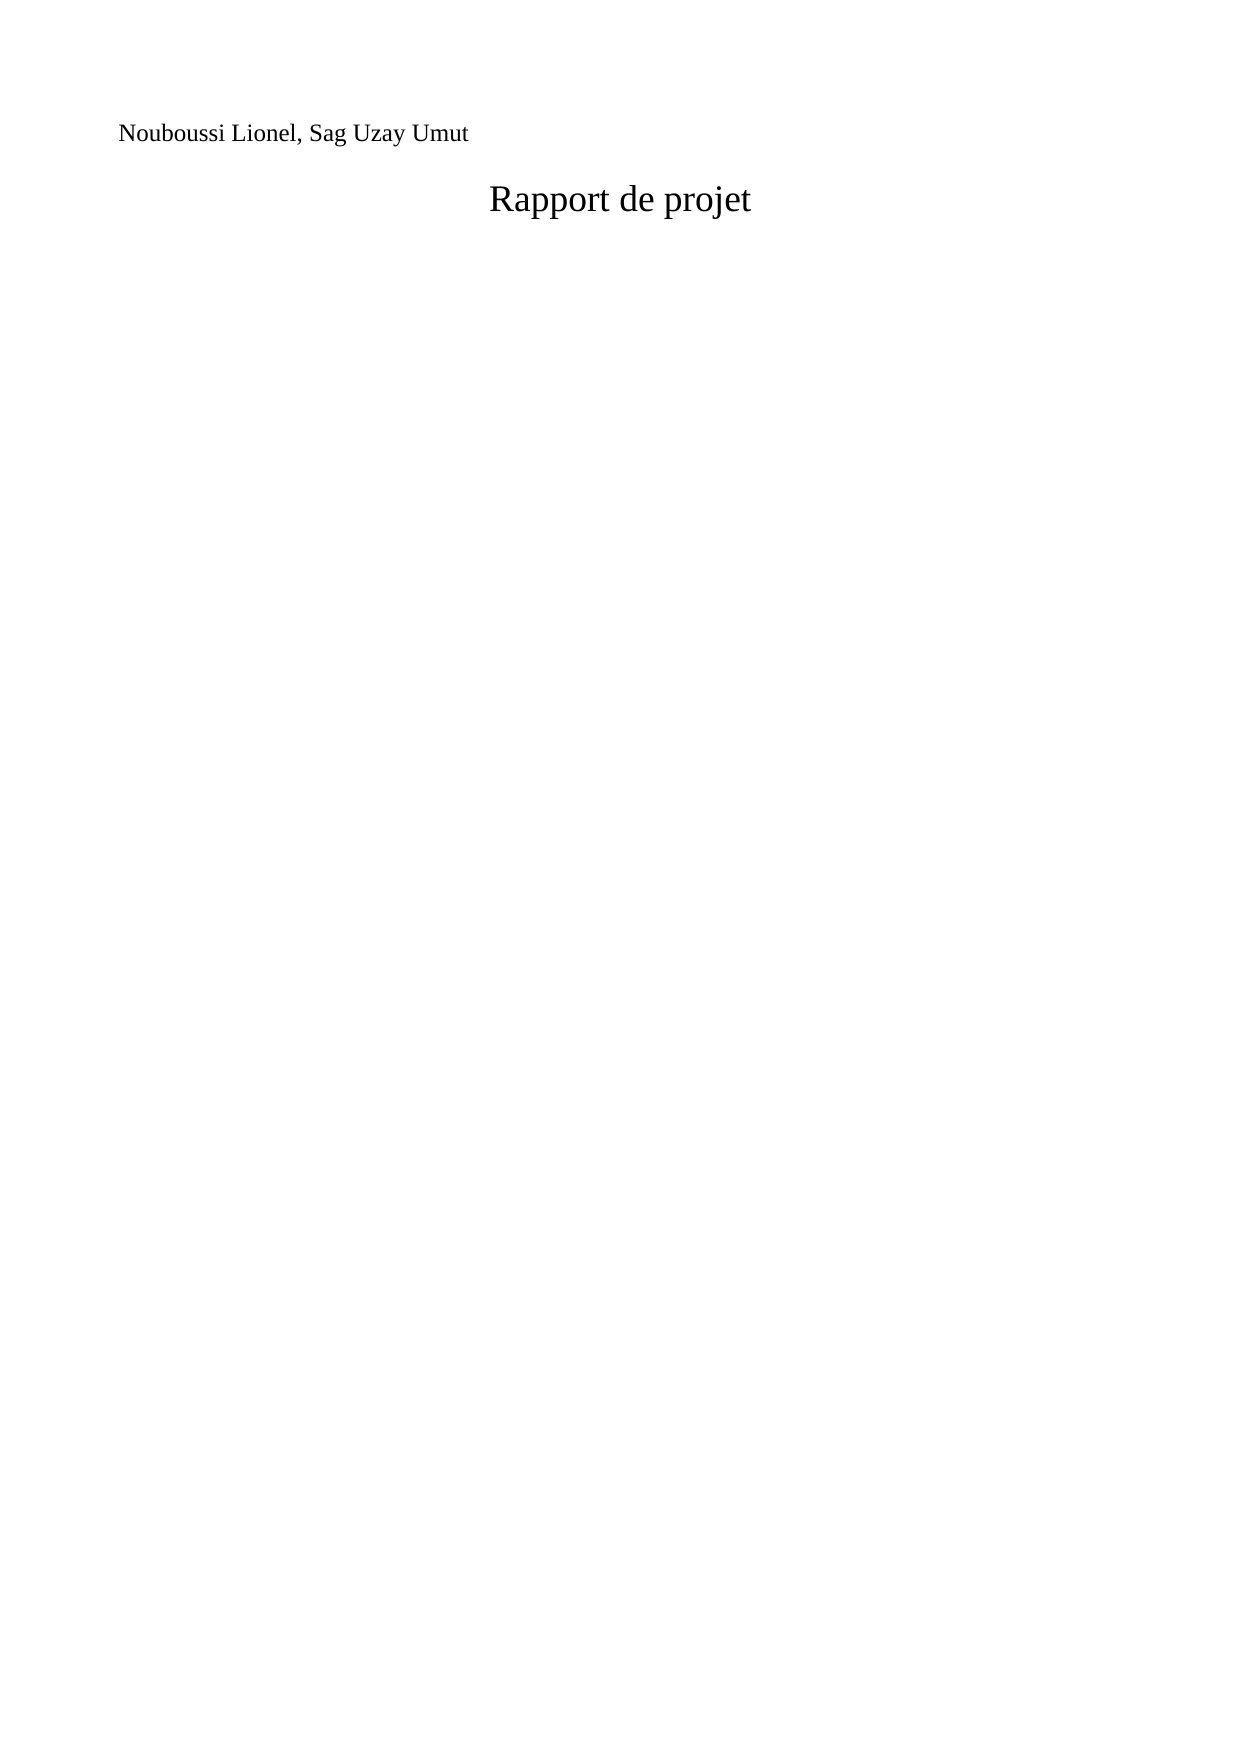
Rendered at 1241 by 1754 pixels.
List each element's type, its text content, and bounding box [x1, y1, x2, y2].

text Rapport de projet [118, 176, 1122, 219]
